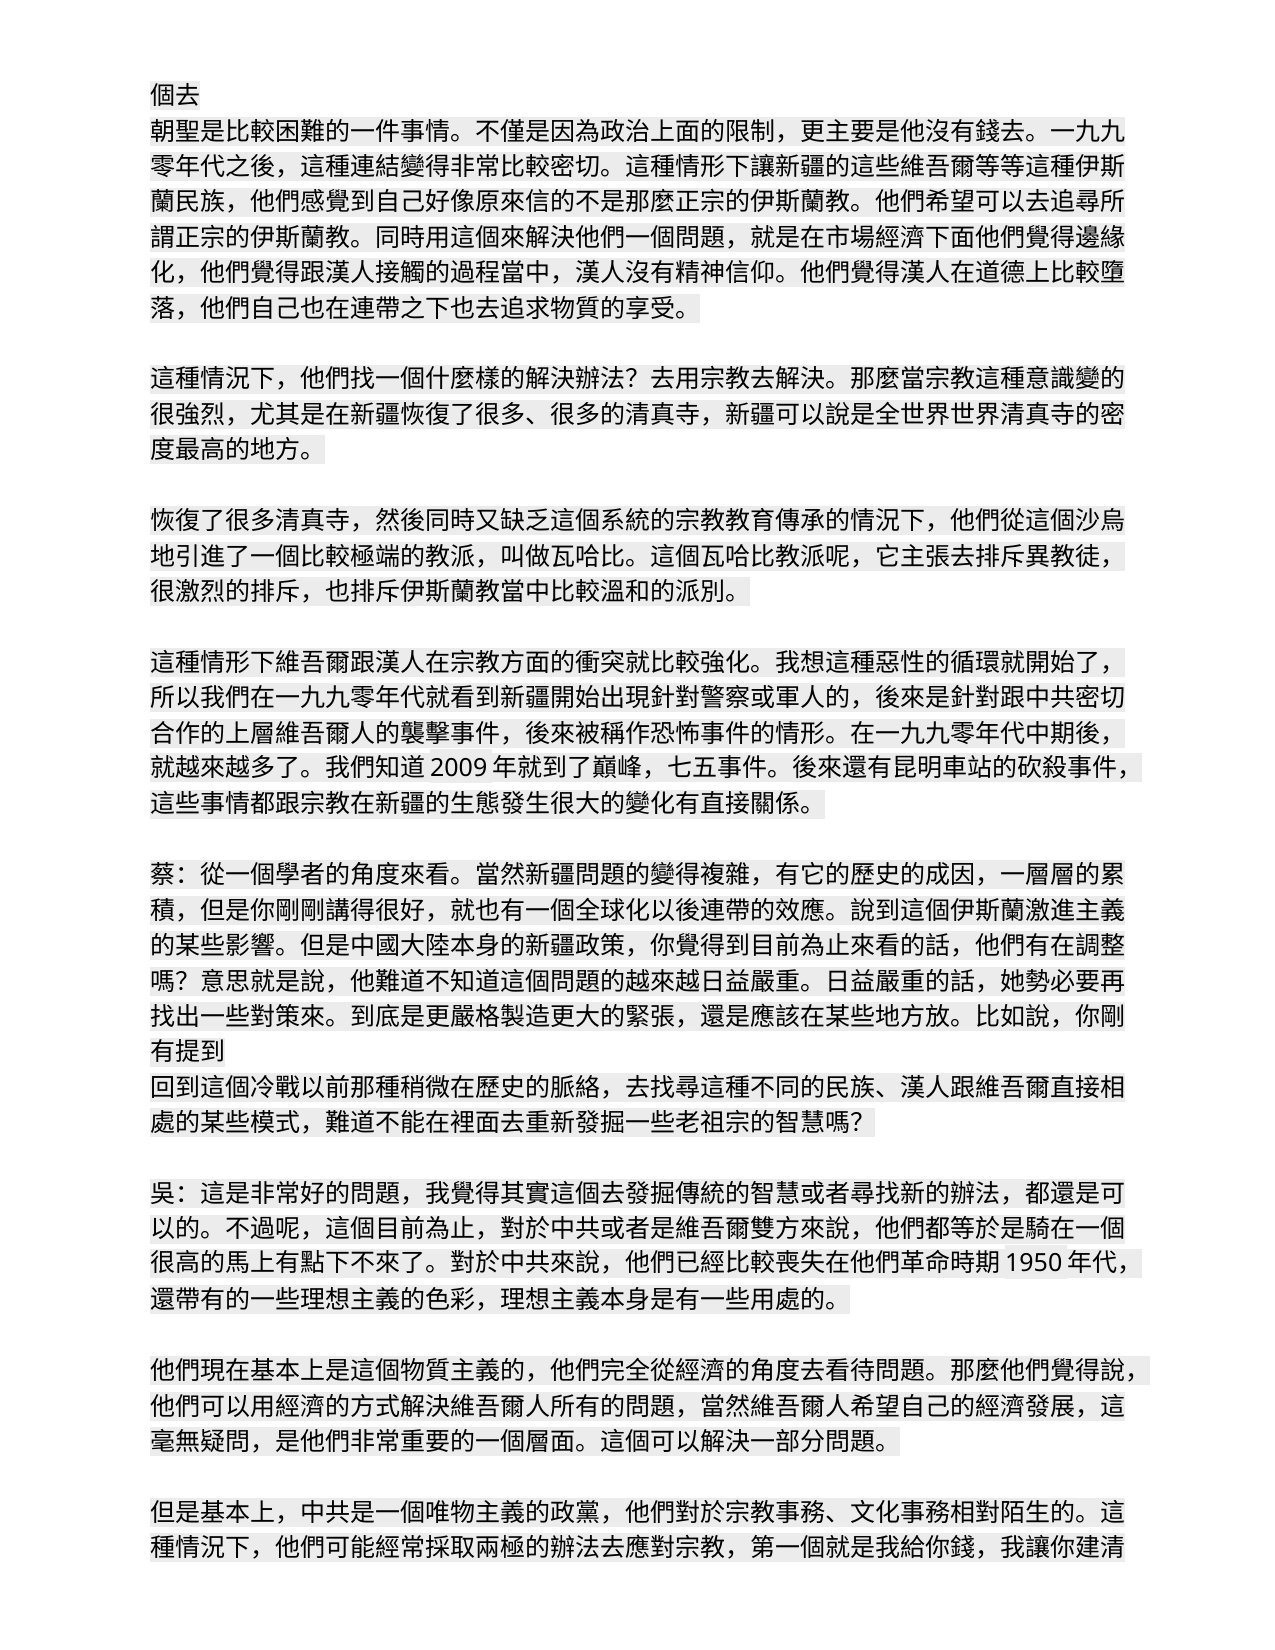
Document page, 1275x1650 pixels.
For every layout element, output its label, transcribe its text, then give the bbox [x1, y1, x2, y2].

text 刘旭先生好，關於您提到的新疆維吾爾族的問題，台灣有位長期研究中國近代邊疆少數民族議題的吳啟訥教授，以下是他對於中共的民族政策的評論，希望對您能有些幫助 ============================================== 吳啟訥談「中國三度發表白皮書 重申新疆領土問題」 逐字稿 《POP大國民》蔡詩萍 專訪 吳啟訥 時間：2019-08-19 文章來源： https://hackmd.io/@phoenixx/SklT4wrbL?type=view 蔡：歡迎大家回到大國民，而我是主持人蔡詩萍，今天五點到六點多，我們為各位帶來探討一個話題。 在今年的七月二十一號的時候呢。這個大陸國務院、中國國務院發表了一份非常特別的新疆若干歷史問題白皮書，為什麼會在這個七月間所發表這份白皮書？白皮書裡面的，它當然重申了新疆是中國領土不可分割的一部分，而非東突厥斯坦，然後再隔了了幾天之後，中國的大陸國防部發表白皮書所呢。其實又重提到包括台灣的藏獨，或者是藏獨、東突厥問題。我們想要對所有的朋友提供一個比較完整的、比較宏觀的角度來看待這個話題。中國的少數民族問題其實相當的嚴重，但他解決的方式，能不能夠有不同的思維。也許我們可以從第三者的角度，來拉高一些知識的程度，給大家做個參考。我們很高興的請到在國內研究這方面的專家都解釋。中央研究院近代史研究所副研究員吳啟訥。 吳老師也在台大歷史系有開一個關於中國族群議題的專題討論。我先請教您，您對這個中國的議題。特別是在新疆維吾爾族及相關議題鑽研多久？了 吳：大約有二十年了。 蔡：當時怎麽會對這問題有興趣。 吳：我自己一方面，有少數民族的背景，另外一方面，我覺得，整個在歷史方面涉及到一個中國的近代轉型這個議題。而在這當中，這個中國是現在這樣一個特殊的國家，不太像這個傳統國家，也不像是現代民族國家。這個背後跟中國現實當中他的一個文化上的多元性、族群的多元性是有關係的。所以我覺得這是一個很重要的議題，我們比較缺乏研究。 蔡：我也注意到說，當中國在講這個不管是新疆、西藏這些問題時候。它其實都會強調說，各民族都是中華民族的組成的一部分。它用了一個中華民族去涵括他的多元性。這個在理論上也好，或在歷史的依據上來說，中國大陸他們用了什麼、怎麼樣的一個原則、標準來涵括，這個涵括有用嗎？ 吳：您這個問題非常好。我自己感覺，其實中華民族這個論述它是在近代才出現的論述。更確切一點，它是二十世紀才出現的。也就是說在傳統的中國裡面，它有很多很多的不同的文化群體。但是這些人從來沒有被界定成為什麼民族、什麼民族，因為現代民族國家的建構，它在亞洲來說，就是從十九世紀末、二十世紀初才開始。那麼這樣子呢。如果說我們假設中華民族是一個從古到今都有的實體，這個就有點違背歷史。 我想，不僅是中華民族。在西方的所有的民族國家，它的民族也都是一個近代建構的結果。 蔡：民族國家的概念出來以後，民族主義的概念出來以後。所以呢？ 吳：所以我感覺這個對話體系，它就跟整個西方的對話體系中間出了一個問題。這個體系，我們如果放到整個的一個。我的一個感覺，在冷戰期間，整個世界形成的兩種知識體系，這兩種知識體系，就是各自用各自的話語去自說自話。那麼雙方之間不能夠對話。 蔡：哪兩種呢？ 吳：一個是西方它在看待這個蘇聯集團以及亞洲還有伊斯蘭世界的時候，他們通常是以自己習慣的，已經形成的民族國家、主權國家、民主政治這個這個體系的角度去看。它的知識基本也是文藝復興之後建立的這套知識體系。另外一套就是說，在這個蘇聯、東歐還有中國還有革命的話語體系裡面。這個革命話語體系裡面，先是把共產主義，全人類解放當作一個話語體系的核心，接下來又把這個民族主義，又轉向民族主義。那麼，他們傾向於把這個民族視為一個天然的實體。這樣子，兩個體系之間的對話就有很大的問題。 那麼我想這個現象就有點像是我們在台灣這種體會，我們會看到從中國大陸來的，不管是遊客直到這個官員、學者，他們對台灣的了解非常非常的有限。其實反過來也是一樣，我們其實多數的人對中國大陸的了解也是有限的。經常有非常非常多的誤解。西方對於蘇聯中國的了解也是也是類似。這種情形是說，雙方其實陷入了兩種知識體系、話語體系當中。 我想，要去這個促進他們的溝通，我們有必要重新回到冷戰以前或者要在這個冷戰跟後冷戰以後。創造一種第三個知識體系，跟第三個話語體系。 蔡：到目前為止第三個知識體系或第三話語體系有形成嗎？ 吳：我想這個是大家在努力當中。當然這個努力我想很困難。因為我們其實如果是講後冷戰。它出現的一個現象就是我們現在的資訊爆炸。這個資訊爆炸造成一個結果是，其實很多有關重大的議題、嚴肅的議題，它的門檻降低了。有很多政界的人、或者是學界當中，不是內行的人可以進來討論。大眾也可以進入到了這討論。討論過程當中，其實帶進來了很多的錯誤資訊，錯的這個見解，因為它是基於這個誤解而做判斷，那麼去判斷的，跟跟這個比較有知識基礎的判斷、有洞見的判斷混在一起，所以讓我們其實判斷卻變得很困難。這是很大挑戰，就是我們怎麼樣去讓一個說有說服力的、能夠公正、客觀和正在第三者角度的這個體系能夠立足，這是我們需要去做很大、很大的努力。 蔡：這次我們今天請來了這個吳教授來談這個話題很重要原因。因為我一直在想，每次我看到這個媒體報導這個關於中國大陸的新疆問題或者是西藏問題，當然會引起不同程度的反應。你如果是一個對中國的中共政權非常不爽的人，你很自然就會說，你看這是漢人的大漢人主義、沙文主義的迫害。可是如果說你是站在一個中國大陸角度來看，也許會認為說它情有可原，它的處理上面這麼多民族要怎麼樣來做一個局勢的掌控，或者是再加上所謂的帝國主義，在中間有沒有在那邊搞分裂，搞藏獨等等。 所以它的確為會牽扯到剛才吳老師所講的。你在這兩種態度之下，你很難去釐清他，可是我們今天請你來，就是非常希望，知道說這事情一定有一些脈絡。在脈絡當中我們會看到現在中國大陸處理的少數民族政策上面有沒有一些盲點。盲點有沒有可能有不同的做法。像我們看到這個英國過去處理北愛問題，或者是像加拿大在處理這個法屬殖民地遺留下來的老問題等等。就是說，西方國家裡面用西方國家的這種模式，有可能可以參考嗎？ 吳：我覺得西方國家的模式，至少在歐洲的模式，其實它的參考意義不算大。因為西方他們是這個整個的近代化的過程，他是透過建立民族國家的方式來做的。那這個過程當中，它伴隨的一個是內部，他們對於對於傳統的這種族群之間關係的處理，它是簡單的把它民族國家化。我認為你是公民，我把這個文化差異能夠，我就把這個文化差異盡力小消彌到最小。我太在意這個文化差異。另外一面呢，他們是西歐國家，面對殖民地的時候，他們是另外一套，對殖民地做了比較多的歧視。有很多歧視性的措施，包括這種經濟上面的、政治上面還有文化上面的歧視措施。 那麼後來這個做得比較成功的典範是這個加拿大、澳洲、紐西蘭這樣的國家，他們的多元文化主義，也就尊重各個族群，包括，尤其是尊重這個原住民的一個狀態下面，要去建設一種 多元文化並存，但是又有共同公民意識的狀態。 那麼這些國家做的應該說不是完美，但是相對比較成功。至於說美國呢？其實他們在這個種族議題上做得不算成功。我們通常會說美國是個種族的熔爐，現實當中美國種族衝突其實蠻大的，他們只能說是種族的拼盤。到現在為止。那麼就是說美國的很多政治的議題，他是因為種族之間的這種衝突張力造成的。我覺得美國，它來說，對於亞洲國家的參考意義也不大。 那麼對亞洲國家來說其實它有個差異，就是說其實亞洲國家多數的人他們都有共同的身份就是大家都是原住民。那麼這些人，他們其實相處的時間在兩千年以上了。互相相處的人，他們形成了一種相處的模式，這種相處模式在過去兩千年當中，它有一些相處的制度出現。這些制度是有參考價值。 蔡：我想我們越來越談到一個重點，就是說，如果西方的模式的確有它的侷限，那回到東方、回到自己的歷史傳統文化，有沒有可能找到答案呢？ 蔡：剛才吳老師也告訴我們從西方的或近代自由民族主義的角度來看，或民族國家角度來看待新疆問題的話，其實有點，因為包括美國在內自己的種族問題也不是處理得非常的好好，但是剛才吳老師有特別講到一點。在剛好在那一點上，我想要完整的討論。所以我停下來。再回到這一段開始。您特別提到說，因為在亞洲地區，東方國家大部分都有了，大部分都是隨著原住民、在地的住民嘛。那不同的種族之間實際上也相處了兩千多年，它自己其實也發展出了一些文化。 可以再詳細一點嗎？比如說，以新疆為例的話，那你所謂的兩千多年來，歷史發展出自己的一種處理問題的模式是什麼呢？ 吳：新疆這個概念，其實它是一個到了近古才出現的概念。在傳統時代的中國，模糊地把它稱作西域。這個地方並沒有形成一個統一的政治體，那麼有不同的政治體統治那邊。也許小型的政治體自治，這些自治因為他們有地緣的關係。他們跟中國的中原王朝之間是有一些接觸。有的時候，王朝大約在接近一半的時間對它實行名義上的統治。另外一半的時間，他大概跟中原王朝有非常密切的經濟、文化的來往，可是不管是直接統治的狀況，還是政治影響的這種狀況裡面。當地都維持了非常大的一種現實當中的自治，這種自治了就是它不僅是跟中原的農耕民族的接觸不是那麼直接的，在政治上面的跟中原王朝的接觸也不是太直接的。但是他並不去從政治上挑戰中原王朝的某種控制權。 這種情況下了，事實上，這個不管是中文的農耕的王朝、政治勢力，還是在新疆的這些綠洲的住民或是草原的住民，他們各自都發展出來的一種經濟上面相互來往，或者有依賴，政治上面建立一定的關係。但是又維持相當大的自主空間這樣的狀態。這種狀態沒有發生像後來建立所謂的主權國家、民族國家體系之後，大家一定要針對主權議題、族群議題來對衝的這樣一種狀態。就是說，這中間的一個所謂空間空隙，是非常重要的一件事情。 蔡：這個改變是近代以後才改變的嗎？ 吳：這個改變，其實這個很大程度上是因為西方的到來。西方到來之後，它基本上是開始壓縮傳統亞洲的這種族群的生態，以及政治生態。也就是說，傳統亞洲國家之間模糊的這種邊界，被迫的要釐清。基本上，我舉例子就是說，中國的邊界基本是被西方來劃定，不是中國自己要去劃定邊界。畫了邊界之後，西方人還要繼續往前推進。比較大的就是英國、俄國跟日本，他們繼續往前推進。這個過程當中，就使得中國傳統上面邊緣的地區變成了所謂的邊疆。這樣或者說，他成了國防前線。 那麼近代的中國從晚清開始到民國，到後來的中國大陸、中共，都想把它變成一個主權的、有效管轄範圍內的一員。這種情況下，它就要去對把當地的這種原來的間接的統治，變成直接的統治。變成直接統治之後，我要一個統治的工具，那麼我可能還要利用移民。這種情況下，族群的接觸也增加了。政治的壓力也增加。這樣子，這個原來不太存在的族群衝突，就變成很現實的議題。衝突的最終，張力也加大。 蔡：在這個中國大陸。這個不管是國務院發表新疆若干歷史問題白皮書，還是國防部最近發表的白皮書，他們都有提到一個東突厥斯坦。它特別強調說，新疆從來不是東突厥斯坦，所謂東突厥斯坦是一個什麼樣的概念，它的興起是多久了？ 吳：這個概念其實是在十九世紀才出現的概念。我想古代，新疆是沒有一個統一的地名。原因是，這裡並沒有建立過一個統一的政權，其實都是不同的勢力，接觸到它的某一部分。那麼在古代，中國的中原政權曾經模糊地把它稱作西域，可以勉強算一個。 後來乾隆皇帝在一八五七年他帶打敗準噶爾之後，他要炫耀他的這個武力，於是把它稱作是甘肅新疆，就是我甘肅新擴展的地方。這個名字才變成了。後來才改名，不要甘肅，只有新疆那個字。 這個字，嚴格講它當時是外來的名字，不是當地名字。那麼東突厥斯坦是不是當地名字，也不是。因為東突伊斯坦是俄國人，他們向這個烏拉爾山以東擴張的過程。它征服了中亞的那些講阿爾泰語系、突厥語族語言的傳統汗國。把那些小國征服了之後，他們把那些地區叫做西突厥斯坦，或者突厥斯坦。那麼在它東邊的帕米爾以東的這個新疆，他們就把它叫做 東突厥斯坦。他覺得這些人也是講突厥語族語言，所以這也是一個外來的名字。那麼沒有任何一個是就是當地，現在新疆這個範圍本地的人自稱的名字，因為並不存在。 蔡：所以現在的，假如說你剛特別提到的阿爾泰語系、突厥阿爾泰語這個區域，現在有不少是獨立的國家了嘛。 吳：是。 蔡：中亞有些國家是各自獨立的。如果是這樣子的話，那你覺得中國或者是說以前的包含民國在內，晚清到民國，再到中華人民共和國。這幾個階段，大致上這三個王朝到民國，再到共產的國家政權，他們對於新疆政策基本上都很像嗎？ 吳：其實它中間有很強的連續性，晚清的話，它是從這個新疆。有個特色就是，曾經在一八六零年，因為浩罕，今天烏茲別克的軍閥的入侵讓它建立了另外一個外來的政權。這個政權後來被左宗棠驅逐了之後。在一八八五年新疆就建立了行省，這就是近代中國，它要把邊疆從一個間接統治變成直接統治的開始。因為之前並不是行省。都是軍府。 一八八五年的建省，正好跟台灣是同一年。建省之後，清朝就是想第一個，我的政治上把當地跟內地變成同一個體制，就是原來的所謂的一國兩種制度。第二個文化上想要推動一致，所以在那裏推動儒學教育。不過這種進展並不是非常成功。所以到了一九一二年之後，新疆實質上面曾經一九一二到一九四九年期間，須由當地的地方的軍政勢力，主要漢人統治下面下面的一種實質獨立。中華民國不能夠實質管到它。那中華民國當然有軍隊進去，那是到了這個一九四四年以後，因為新疆當地的軍政勢力叫盛世才。他向中央輸誠，這樣子胡宗南的部隊才能夠進去。這些人進去，後來成為中華人民共和國統治新疆的基礎。因為中華人民共和國對新疆統治，很大程度上依靠漢人軍隊。這個胡宗南部隊留下來的十萬人，後來就全部被改編成新疆生產建設兵團，加上中共自己進軍的六萬人，十六萬人成為在新疆統治的政治基礎。 當然我不是說之前沒有漢人，漢人大概是除了漢唐很多人進去之外，比較大的是乾隆以後的移民。移民主要是甘肅人。 蔡：那中共建政以後，他們對於新疆的政策有階段性嗎？還是說從頭到尾都是一貫的措施？ 吳：它也有階段性。一開始中共基於它在革命時期他們還是有所謂民族平等的理想，所以它在一開始一九四九年接受新疆，一直到1957年的下半年。他們跟新疆當地住民有一段蜜月期。這個蜜月期就是說它在把新疆省體制逐漸改為民族區域自治體制，然後它要任命當地很多當地民族，主要是維吾爾出身的人來擔任各級幹部。當然它也在維吾爾人裡面來發展共產黨組織。由維吾爾人自己擔任共產黨員、各級領導。這段過程當中，共產黨自己也主張它要反對大漢族主義、漢人的沙文主義。這是蜜月期。 但是到了一九五七年，因為在中國大陸內部也發生反右。反右的地方版就是反對地方民族主義。這樣子從一九五七年的下半年，到文革前夕曾經是這段對少數族群的監控變得比較嚴。那時正好碰到這一段時間，有這個大躍進的失敗，導致新疆有六萬人越過邊界，跑到蘇聯那邊。那麼到了這個文革期間，實際上進入動盪的階段。不過，比較有趣的事就是文革期間新疆的族群關係並沒那麼緊繃，因為那個時候，革命的話語取代了民族的話語。所以那個時候有很多很多的派系，他們也發動武鬥，可是每一個派系當中都是既有漢人也有維吾爾、有哈薩克也有所謂的回，都是有的。 但是在這個文革結束之後，一個新的挑戰到來了。就是中國大陸逐漸地進入了市場化的時代。這個市場化的時代，它造成原來它需要強力的動員漢人到新疆去支援邊疆，漢人大部分不是心甘情願的。 後來變成說，新疆開始出現了一些商機，那麼一些漢人湧進新疆去。同時在中國大陸的這些漢人居住地區，也出現了工作機會，那也有部分的維吾爾人跑到內地去尋找工作。這個過程造成了這個族群的基礎增加。裡面有一個現象，就是市場化的現象。漢人到了新疆之後，他們的競爭力坦白講是比較好一點。 那麼維吾爾人在這個工作的技能上面、語言的技能上，他們相對的比較弱。他們感覺他們在競爭當中變得比較邊緣。他們同樣跑到內地之後，也有很強烈的文化適應問題，那麼內地的這些工廠老闆們對新疆的工人，他們也覺得在文化上有很大衝突，這樣子我們就發現這個文化衝突的增加造成了中共方面它不得不去用一種收緊的辦法來應對這件事情。 那麼維吾爾人也覺得它變成這個而被排擠的邊緣人或者受害者。他們就有一種比較強烈的抗爭的態度去應對這些事情。 蔡：我想剛才呢，吳教授一口氣把我們從清朝到民國，再到這個中華人民共和國建政以後，就幾個不同的階段，新疆議題，特別是到了改革開放以後，中國大陸改革開放以後，新疆議題出現的新的變化。 吳老師剛才特地提早到改革開放以後，因為市場化的因素進來，漢人進到新疆，在就業上在商業上搶到了人家的生存的空間。同樣的，新疆的維吾爾人的，他們離開這個新疆，到中國大陸其他省份去找工作也增加了文化與文化之間的接觸，但換個角度來說，也增加很多的摩擦，他們可能感覺更多的被歧視。 那為什麼感覺起來。新疆問題在八零、九零以後，常常成為國際版面上的焦點。這是什麼原因？ 吳：我想這個原因它兩個方面。第一個，它跟整個全球化的過程當中，伊斯蘭的世界遭到邊緣化有關。也就是說這不是中國單獨現象，當這個全球的市場發展的過程當中，伊斯蘭文化本身跟他有一些衝突的地方。我們在世界各地看到這個整個伊斯蘭世界，跟西方，跟市場化的國家都有些衝突。 蔡：這算一種文明衝突論嗎？ 吳：我想這個，與其說它是文明衝突，不如說是對於市場經濟的一個適應能力。這是有點差距，我想這個東亞的這個儒家世界裡面，其實對市場經濟蠻適應的。它對西方主導的市場接軌其實沒那麼難，伊斯蘭世界就困難比較大。這是一個原因。 另外一個原因，就是在這個一九九零年代之後，伴隨的新疆它的開放，其實有一個很重要的事情，就是新疆的這些伊斯蘭的社區，它跟全球的伊斯蘭社區連結起來了。他們原來這個去 朝聖是比較困難的一件事情。不僅是因為政治上面的限制，更主要是他沒有錢去。一九九零年代之後，這種連結變得非常比較密切。這種情形下讓新疆的這些維吾爾等等這種伊斯蘭民族，他們感覺到自己好像原來信的不是那麼正宗的伊斯蘭教。他們希望可以去追尋所謂正宗的伊斯蘭教。同時用這個來解決他們一個問題，就是在市場經濟下面他們覺得邊緣化，他們覺得跟漢人接觸的過程當中，漢人沒有精神信仰。他們覺得漢人在道德上比較墮落，他們自己也在連帶之下也去追求物質的享受。 這種情況下，他們找一個什麼樣的解決辦法？去用宗教去解決。那麼當宗教這種意識變的很強烈，尤其是在新疆恢復了很多、很多的清真寺，新疆可以說是全世界世界清真寺的密度最高的地方。 恢復了很多清真寺，然後同時又缺乏這個系統的宗教教育傳承的情況下，他們從這個沙烏地引進了一個比較極端的教派，叫做瓦哈比。這個瓦哈比教派呢，它主張去排斥異教徒，很激烈的排斥，也排斥伊斯蘭教當中比較溫和的派別。 這種情形下維吾爾跟漢人在宗教方面的衝突就比較強化。我想這種惡性的循環就開始了，所以我們在一九九零年代就看到新疆開始出現針對警察或軍人的，後來是針對跟中共密切合作的上層維吾爾人的襲擊事件，後來被稱作恐怖事件的情形。在一九九零年代中期後，就越來越多了。我們知道2009年就到了巔峰，七五事件。後來還有昆明車站的砍殺事件，這些事情都跟宗教在新疆的生態發生很大的變化有直接關係。 蔡：從一個學者的角度來看。當然新疆問題的變得複雜，有它的歷史的成因，一層層的累積，但是你剛剛講得很好，就也有一個全球化以後連帶的效應。說到這個伊斯蘭激進主義的某些影響。但是中國大陸本身的新疆政策，你覺得到目前為止來看的話，他們有在調整嗎？意思就是說，他難道不知道這個問題的越來越日益嚴重。日益嚴重的話，她勢必要再找出一些對策來。到底是更嚴格製造更大的緊張，還是應該在某些地方放。比如說，你剛有提到 回到這個冷戰以前那種稍微在歷史的脈絡，去找尋這種不同的民族、漢人跟維吾爾直接相處的某些模式，難道不能在裡面去重新發掘一些老祖宗的智慧嗎？ 吳：這是非常好的問題，我覺得其實這個去發掘傳統的智慧或者尋找新的辦法，都還是可以的。不過呢，這個目前為止，對於中共或者是維吾爾雙方來說，他們都等於是騎在一個很高的馬上有點下不來了。對於中共來說，他們已經比較喪失在他們革命時期1950年代，還帶有的一些理想主義的色彩，理想主義本身是有一些用處的。 他們現在基本上是這個物質主義的，他們完全從經濟的角度去看待問題。那麼他們覺得說，他們可以用經濟的方式解決維吾爾人所有的問題，當然維吾爾人希望自己的經濟發展，這毫無疑問，是他們非常重要的一個層面。這個可以解決一部分問題。 但是基本上，中共是一個唯物主義的政黨，他們對於宗教事務、文化事務相對陌生的。這種情況下，他們可能經常採取兩極的辦法去應對宗教，第一個就是我給你錢，我讓你建清真寺，我這樣對你很好了吧？它不知道這個清真寺是背後還有別的文化內容，尤其是宗教教育的內容。 第二種就說我清真寺已經幫你建了很多。你現在的宗教活動，已經超出了我們限定的範圍。那我怎辦，我去縮減你清真寺的數量。這裡就有動用強硬的手段，這種情況下，不管前面一個手段，還是後面的手段，它都比較違反宗教本身的規律。讓人覺得你不管是軟的手還是硬的一手，都是不了解狀況下面去發生的事情。 所以這種情況它可能沒辦法去緩解，不過你給錢，或者是去壓制。它沒辦法緩解緊張的情緒。如果說換一種辦法說，我去對這個文化本身多一些寬容，我可以有政治上面的一些措施，但是文化上去寬容。這個問題可以解決很多，所以我感覺有一個辦法說。 你提到，如果對傳統裡面，就是傳統的智慧知識，傳統的中央王朝跟各個邊緣地區不同文化群體之間相處，它會留一定空間。這個傳統智慧到今天為止還是重要的。 另外一個現代就說，我們看到這個1949之後中共在應對邊疆少數族群，它採取了一個政策叫做民族識別跟民族區域自治。民族識別就是說我把原來我不能確定是什麼族群的人我界定為一個民族，然後給他一定的政治權利。民族區域自治就是特別劃定的範圍，取消原來的省，變自治區。這在1950年代曾經是有一些用處，因為少數民族對自己的政治文化期望得到了一定的滿足。可是這個制度再延續下去，少數民族也有自己的不滿。他覺得我的民族本身應該有更多的政治權利，最多包括自決、獨立。 民族識別把族群識別成為政治的民族之後，它的邊界就變得非常清晰。這種邊界越來越清晰，原來可能沒有存在那麼多的衝突，那麼邊界清晰之後，大家的自我認同越來越強化。那麼衝突就越來越強烈。後來的辦法就是說，如果在這個體系之外建立一個超然的體系，就說這個體系重點要強調這個整個國家的公民，每個人在人格上都是平等的，同時我尊重它的文化，但是不能把這些文化當作是一個政治的標記。這種情況下，當然這個國家，我期待中國大陸他可以日漸法制化去強調個人的權利，這是一個正確的方向。這種情況下，原來的清晰的這種族群、民族的邊界就會變得淡化。 蔡：所以換句話說，這回到一個民主國家的一個重要的原則，就是公民嘛。公民的權利的平等，那使得在不同的族群之間，它都會在這個公民的概念下，其實取得一個平等的地位。可是，你這一回答剛好碰到一個中國大陸本身，現在的政治制度本身的問題。所以我想是剛好又碰到它的一個盲點。 現在因為新疆議題動輒就成為國際關注的焦點，當然，因為中國現在夠強啦，它的不管軍事還是在聯合國的常任理事國等等的，所以它也可以很強悍地來處理這個議題。 可是就學者的角度來看，我們總希望新疆的維吾爾族的朋友們，也能夠得到更大的空間。也希望說，漢人跟維吾爾人之間，也不要因為這樣政治的關係，而搞到最後大家怒目相視，那其實是一個國家內部很大的不安。你會有怎麼樣的建議呢？這問題有解嗎？ 吳：我樂觀地看，我覺得長遠而言應該還是有解。就說這個有解，不管是對中共來說還是維吾爾來說，還是國際社會來說，它需要做幾件事。 第一個就是在這個心態上面，要用寬容的心態。用一種同情的態度，去看待新疆的現象，不要把它看成是一個簡單的這個所謂，而不管是暴力的衝突，還是強力壓制。它背後有複雜背景，跟這個比如美國移民之間發生的那種衝突相比，要複雜非常非常多。我們有必要去深入了解它背後的這些背景，就是對各方都付出一種同情的態度。這種情形下，國際社會用寬鬆的態度去看，它不至於對當事的各方造成壓力。當事各方有時候它是表演給國際社會來看的，那麼他們可能把這個衝突加劇。 第二個，對於當事各方來說它也需要寬容，尤其是說對擁有權力的人來說，他（指中共）需要用一種比較寬容的、靈活的、有彈性的態度，他們曾經有過有這種彈性的情況下，得到一種正面回應的一種狀態。也就是說，他自己也不是完全沒有好的歷史經驗。 這種情形就是說大家也需要，而我想兩邊如果政策寬鬆，它有個基礎就是要互相去深入了解對方，如果說一直去檢舉堅持用傳統的話語，那這是傳統的政治話語理念，他經常是衝突性的，比如說，民族主義會帶來民族主義。如果這個對於中國主流官方的歷史研究，一直強調，新疆自古以來就是中國的一部分，那麼維吾爾自古以來就是中華民族的一部分，它其實是跟學理上面有一定差距。其實，你不如去講這個這個新疆加入中國，那麼維吾爾加入中華民族家庭，它是近代大家有了共同的歷史經驗之後造成的。這個共同的歷史經驗、共同的利益，這是很重要的一件事情。那麼這樣子，它跟實際更切合。 那麼同樣的，維吾爾民族主義跟一個中華民族主義和民族對抗之下產生的東西，他在很大程度上也是虛構的。比如說，他們也要追溯它的歷史成因有數千年來直到九千年。它曾經是新疆的政治方面的主人，這個也不是現實。那維吾爾形成的過程當中，事實上它的一方面是各種政治勢力互動的結果。另外一方面，它的整個族群的行程，也是一個近代的事情。而這個近代的心態其實跟中國有密切關係，當然跟蘇聯、跟英國人也有一些關係，這個中間的過程要釐清。 但是同時的現實政治裡面用一個概念，我們講到了國家的公民的概念來取代民族的感覺，它很可能會比較有效地來消弭族群之間的這種緊張狀態。 蔡：當然我們也知道，聊到這個公民的態度、公民的意識和公民的架子這一塊。當然也會牽扯整個國家的體制的問題。我想對中國來說，它怎麼樣提升自己在這個至少要符合這個現代的公民社會所認可的這些公民權益的保障，我覺得這對中國來說，他也是要學習的。也是一個應該學習的過程。但是無論如何，我們今天從一個知識的角度，學歷史的角度來給各位分析了新疆問題的變化，也給各位做一個很好的參考。 [150, 75, 1125, 1562]
